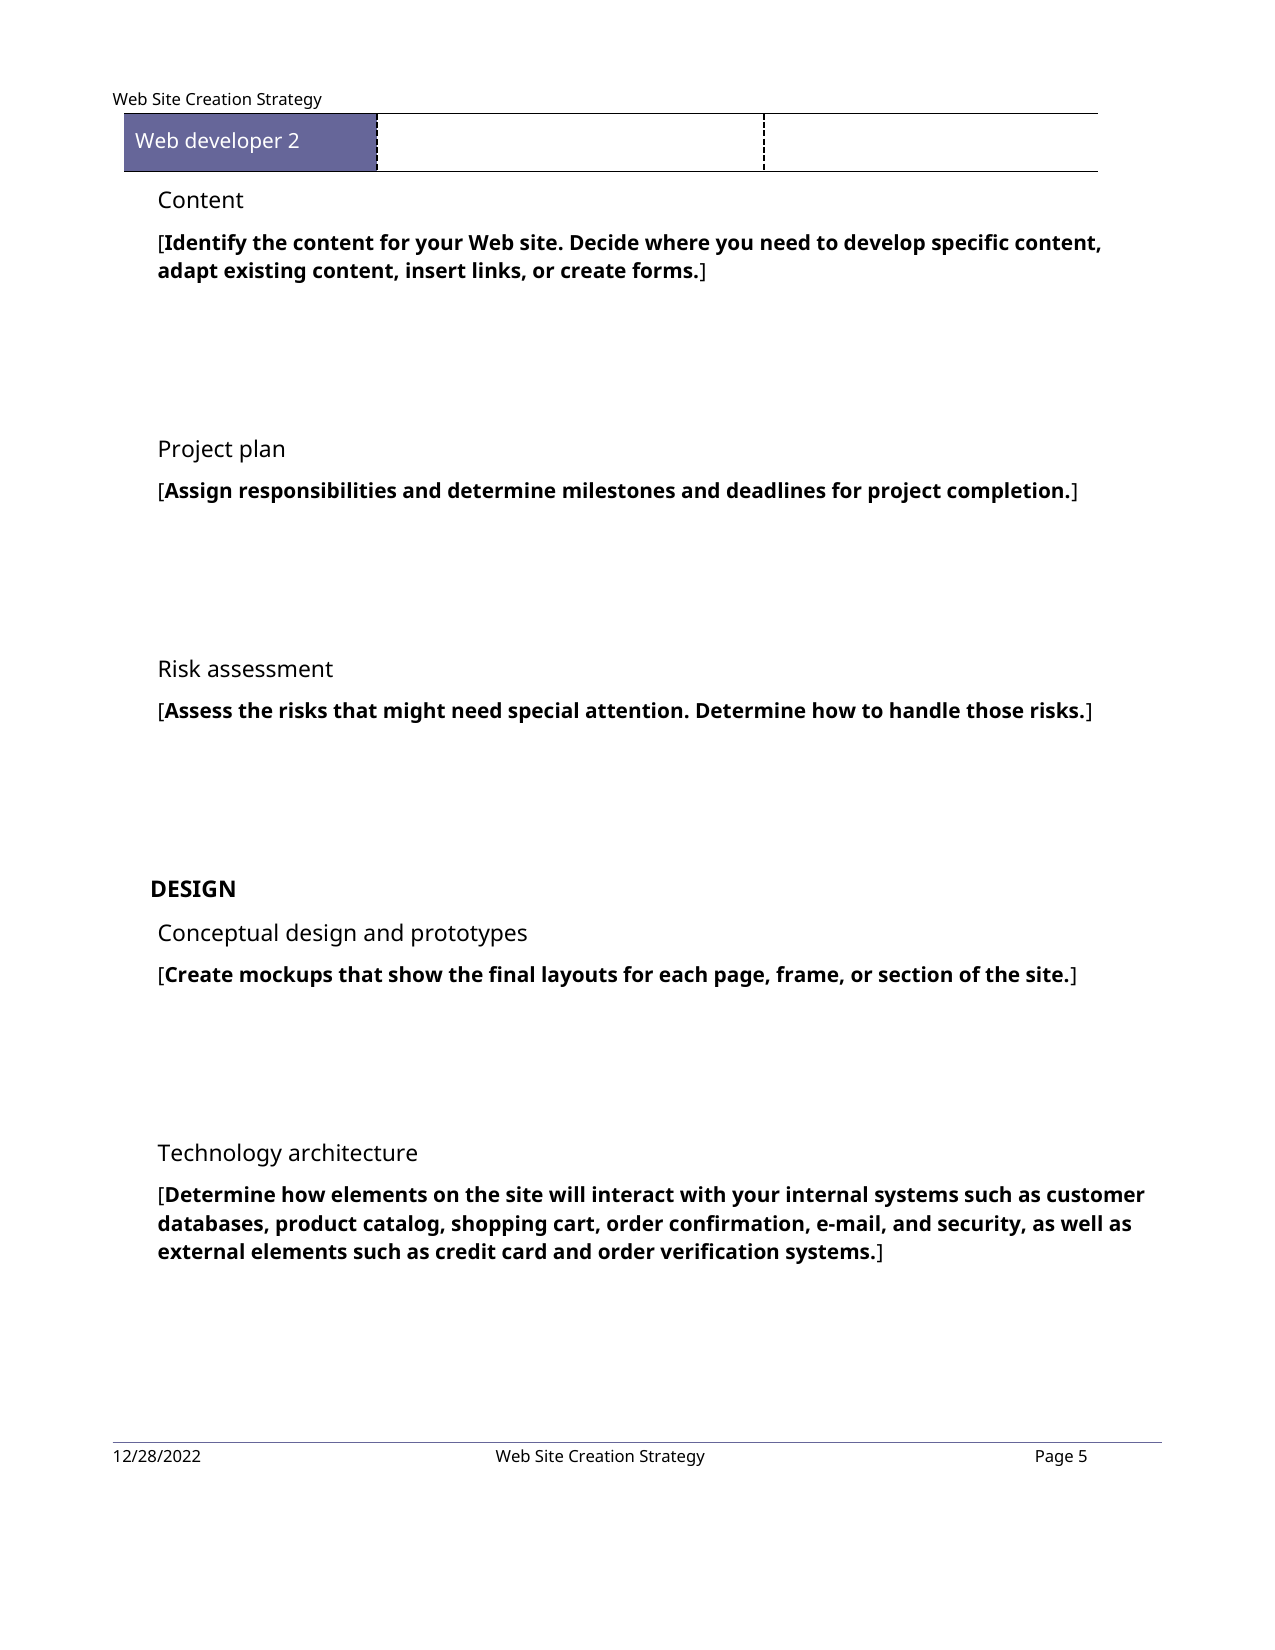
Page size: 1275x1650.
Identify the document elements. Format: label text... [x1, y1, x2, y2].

text Risk assessment [157, 653, 1162, 684]
text [Identify the content for your Web site. Decide where you need to develop specific content, adapt existing content, insert links, or create forms.] [157, 228, 1162, 285]
text Technology architecture [157, 1136, 1162, 1168]
text Project plan [157, 433, 1162, 464]
text Design [150, 873, 1162, 904]
text [Assign responsibilities and determine milestones and deadlines for project completion.] [157, 476, 1162, 505]
text [Create mockups that show the final layouts for each page, frame, or section of the site.] [157, 960, 1162, 989]
text Conceptual design and prototypes [157, 916, 1162, 948]
text [Determine how elements on the site will interact with your internal systems such as customer databases, product catalog, shopping cart, order confirmation, e-mail, and security, as well as external elements such as credit card and order verification systems.] [157, 1180, 1162, 1266]
table_cell [764, 114, 1098, 171]
text [Assess the risks that might need special attention. Determine how to handle those risks.] [157, 696, 1162, 725]
table_cell [377, 114, 763, 171]
text Content [157, 184, 1162, 216]
table_cell Web developer 2 [124, 114, 377, 171]
